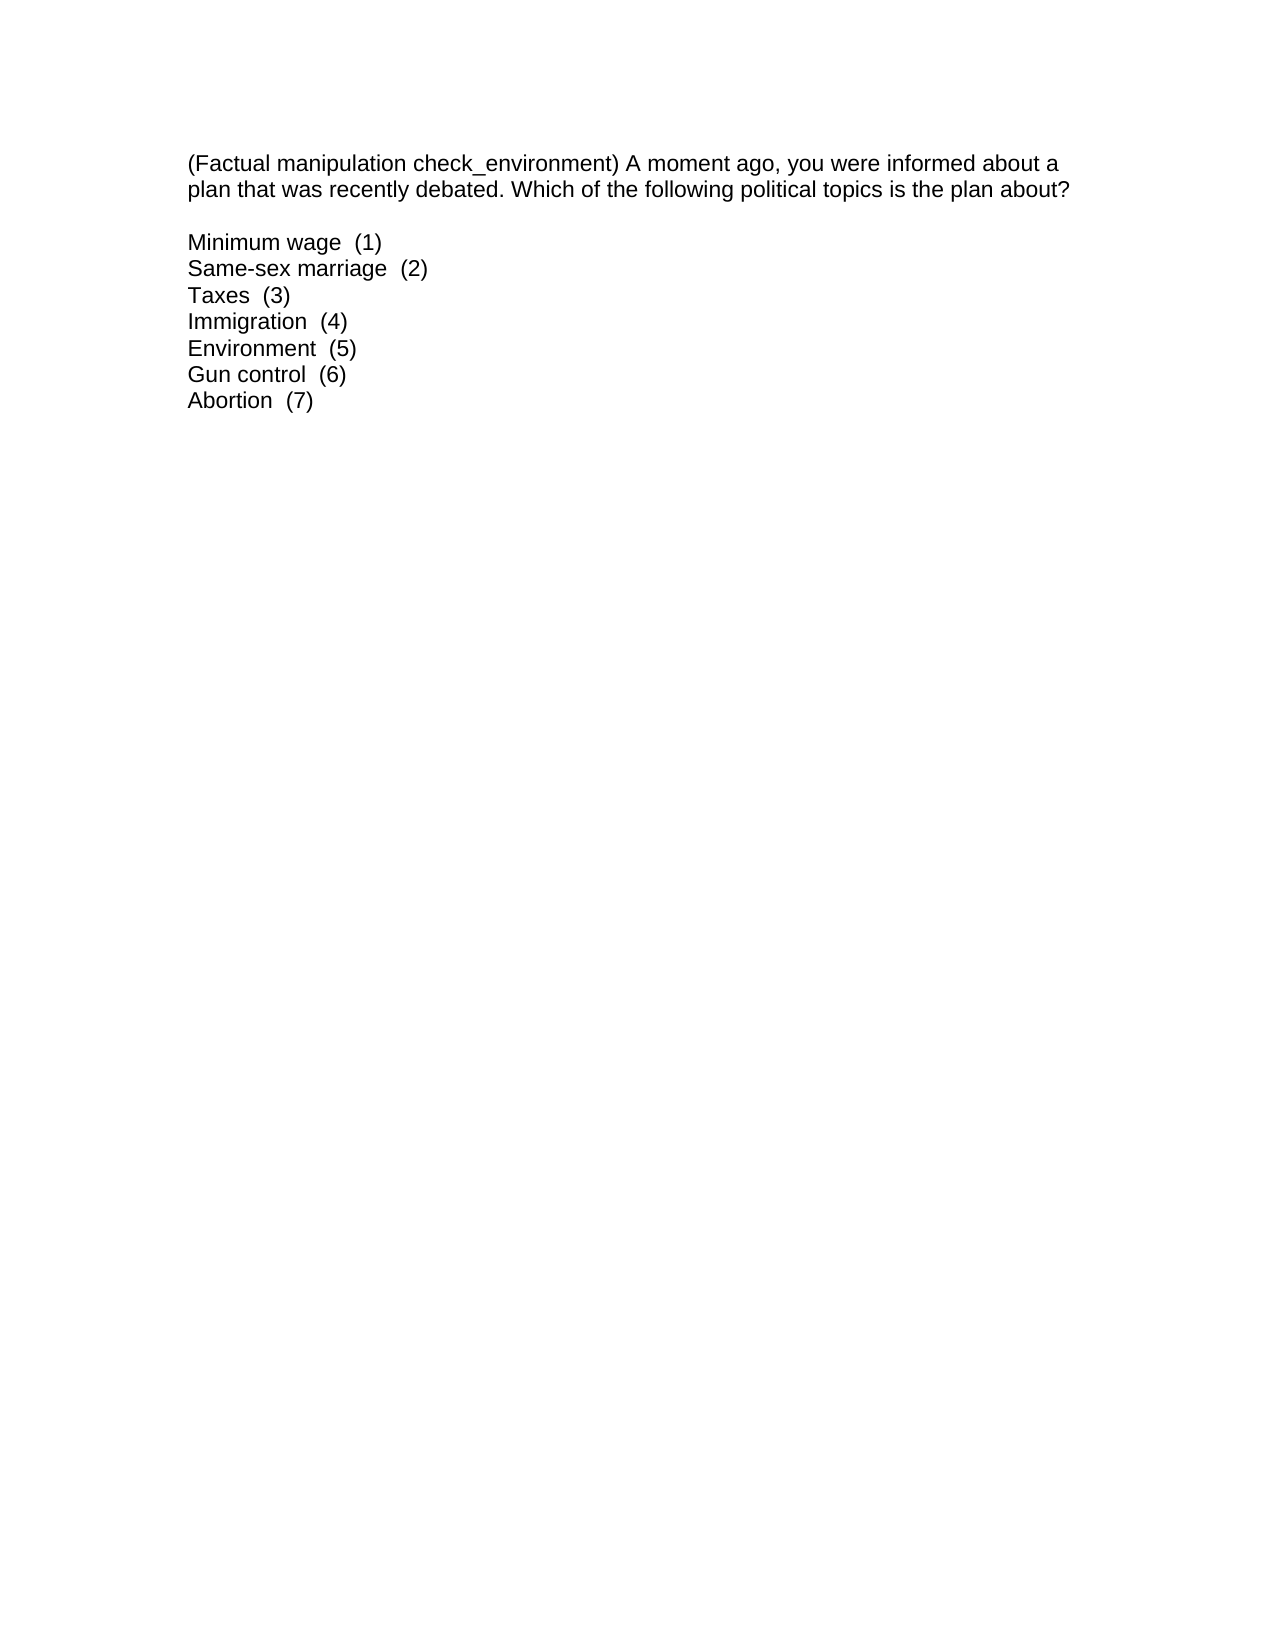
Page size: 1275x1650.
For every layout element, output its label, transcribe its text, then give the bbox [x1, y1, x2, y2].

text (Factual manipulation check_environment) A moment ago, you were informed about a plan that was recently debated. Which of the following political topics is the plan about? [187, 150, 1087, 203]
text Taxes (3) [187, 282, 1087, 308]
text Same-sex marriage (2) [187, 255, 1087, 282]
text Environment (5) [187, 334, 1087, 361]
text Immigration (4) [187, 308, 1087, 334]
text Minimum wage (1) [187, 229, 1087, 255]
text Gun control (6) [187, 361, 1087, 387]
text Abortion (7) [187, 387, 1087, 413]
